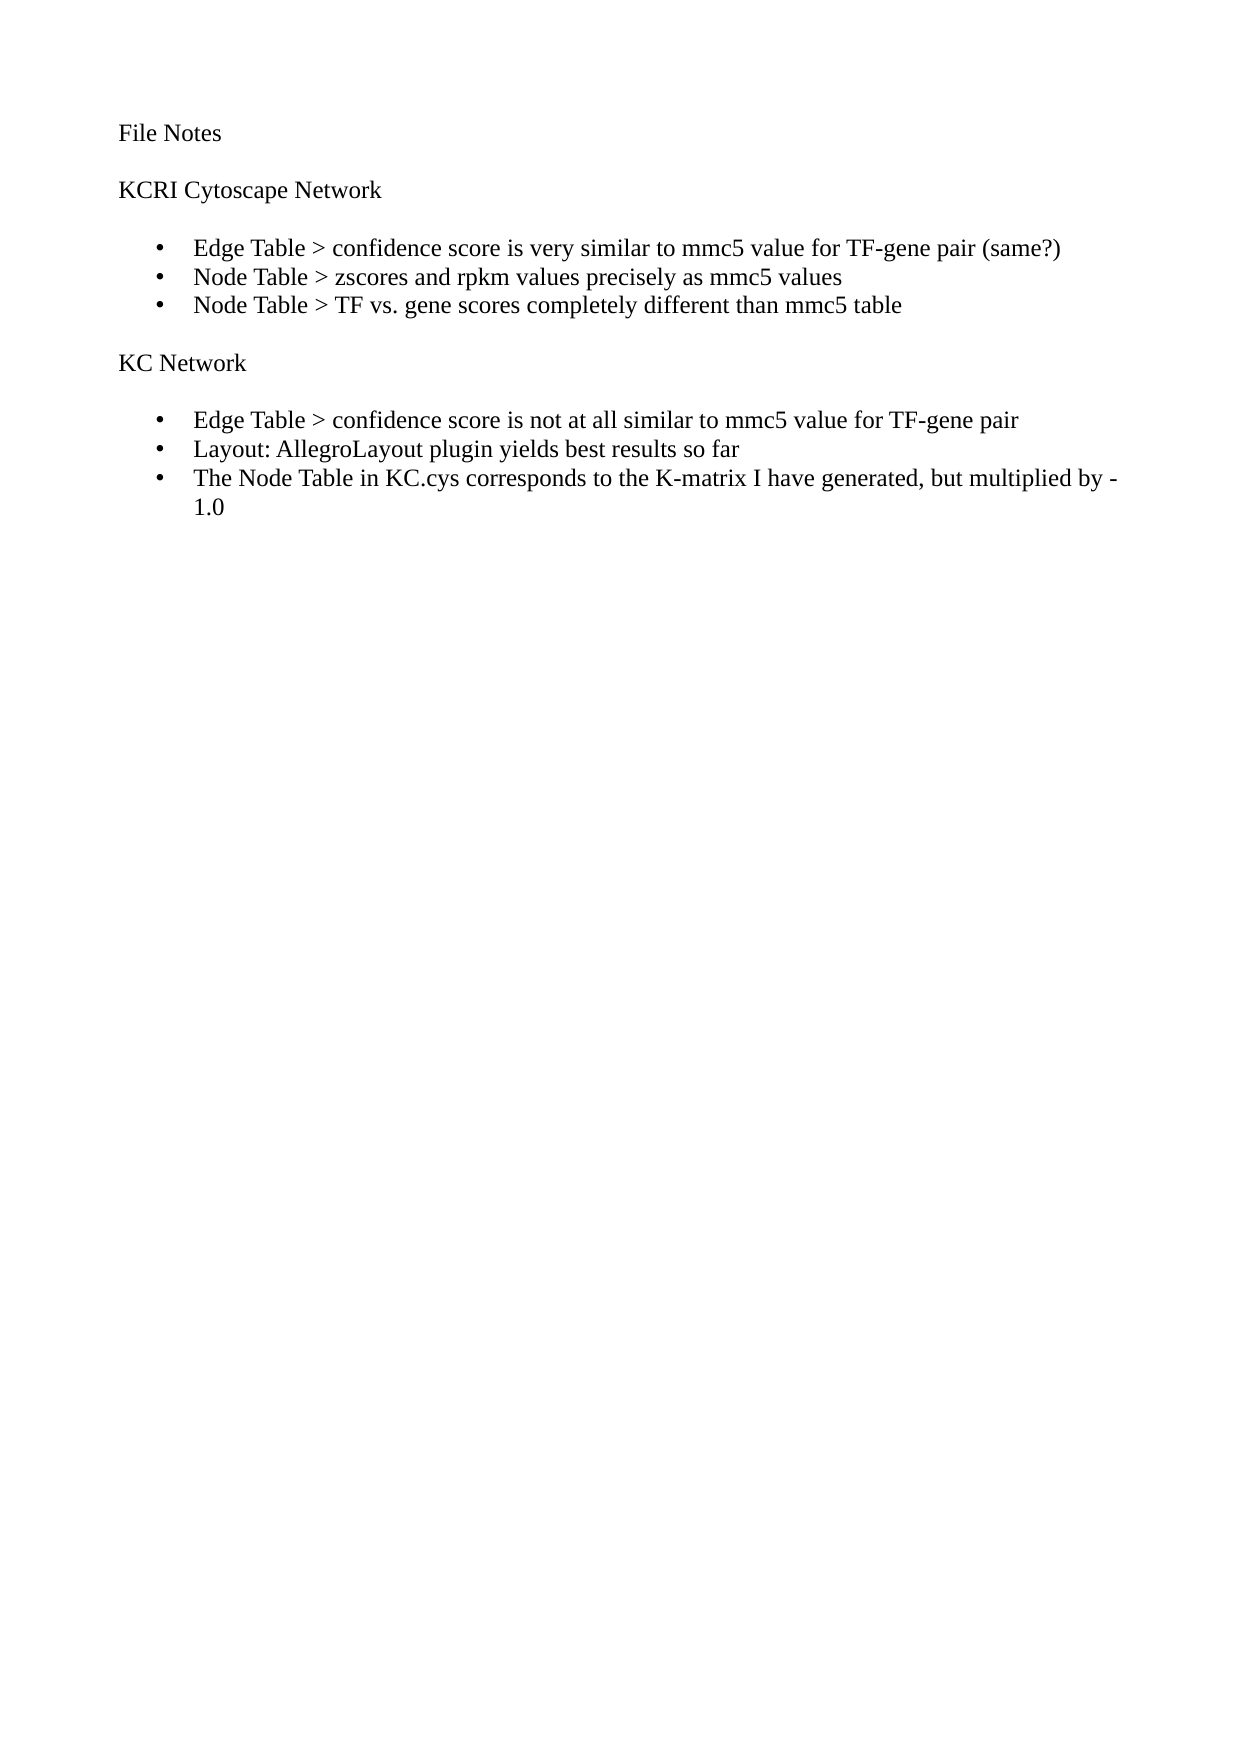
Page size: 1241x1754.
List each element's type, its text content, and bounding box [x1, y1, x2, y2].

list Node Table > zscores and rpkm values precisely as mmc5 values [156, 262, 1122, 291]
text KC Network [118, 348, 1122, 377]
text File Notes [118, 118, 1122, 147]
list The Node Table in KC.cys corresponds to the K-matrix I have generated, but multiplied by -1.0 [156, 463, 1122, 521]
text KCRI Cytoscape Network [118, 176, 1122, 204]
list Layout: AllegroLayout plugin yields best results so far [156, 434, 1122, 463]
list Node Table > TF vs. gene scores completely different than mmc5 table [156, 291, 1122, 319]
list Edge Table > confidence score is very similar to mmc5 value for TF-gene pair (same?) [156, 233, 1122, 262]
list Edge Table > confidence score is not at all similar to mmc5 value for TF-gene pair [156, 406, 1122, 434]
